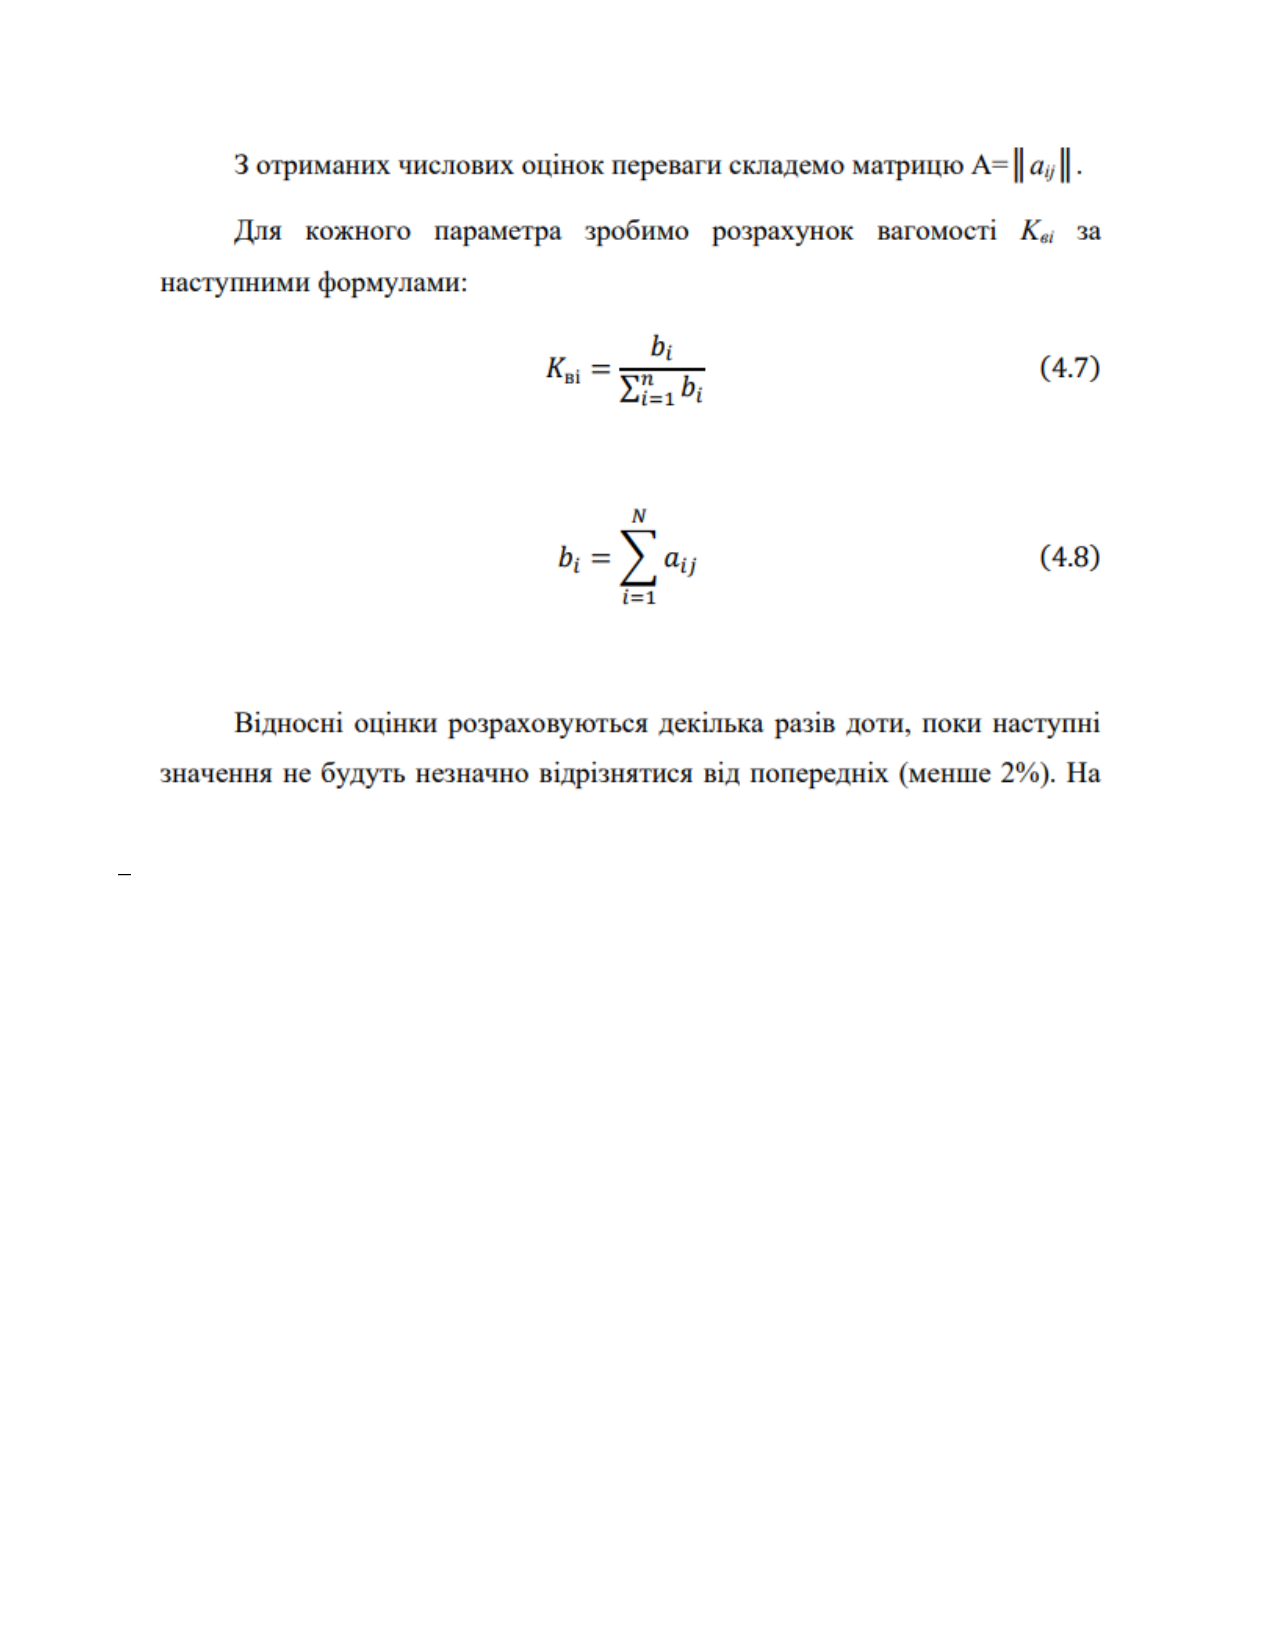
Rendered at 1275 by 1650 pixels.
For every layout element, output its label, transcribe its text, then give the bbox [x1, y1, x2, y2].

text _ [118, 118, 1157, 878]
picture [128, 118, 1147, 845]
